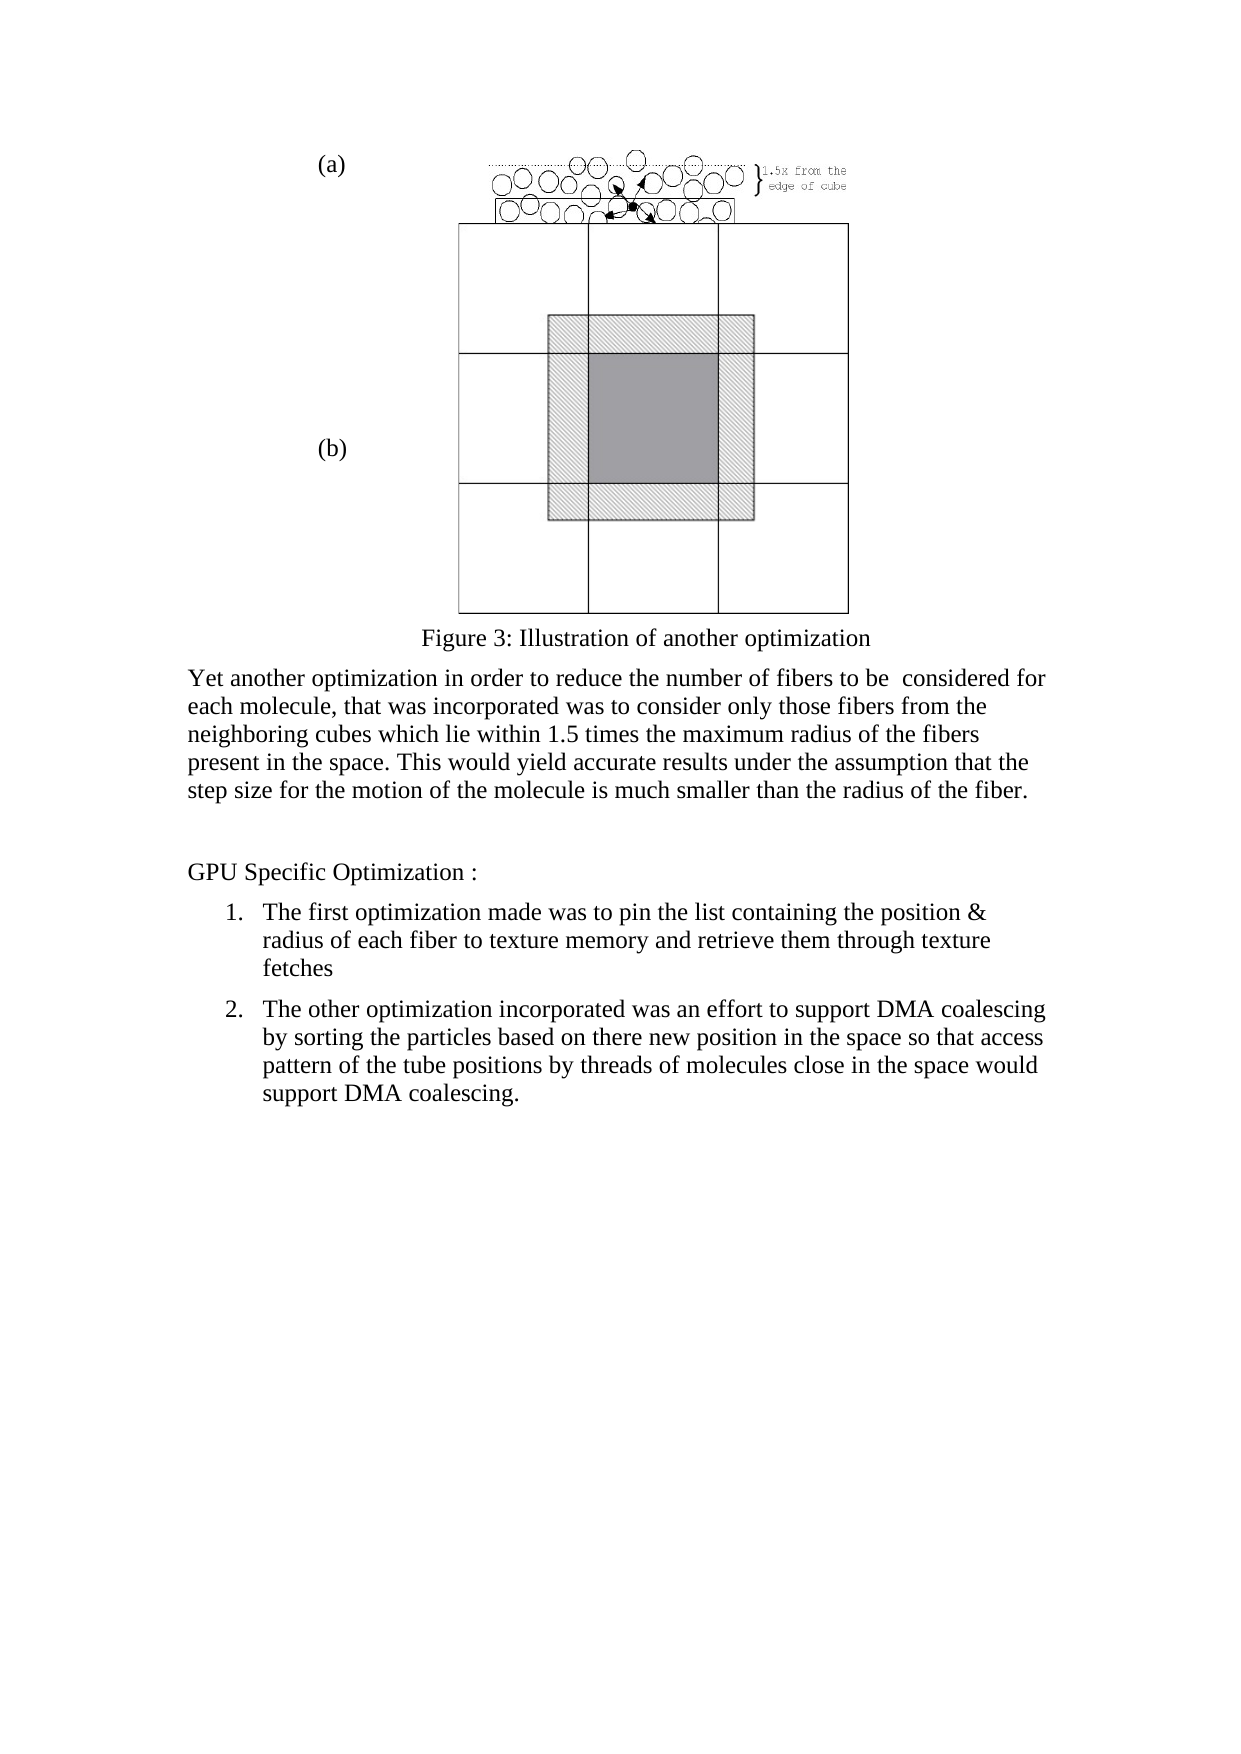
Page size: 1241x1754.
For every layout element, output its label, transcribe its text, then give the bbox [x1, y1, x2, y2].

list The first optimization made was to pin the list containing the position & radius of each fiber to texture memory and retrieve them through texture fetches [225, 898, 1053, 982]
text Figure 3: Illustration of another optimization [187, 596, 1053, 652]
text Yet another optimization in order to reduce the number of fibers to be considered for each molecule, that was incorporated was to consider only those fibers from the neighboring cubes which lie within 1.5 times the maximum radius of the fibers present in the space. This would yield accurate results under the assumption that the step size for the motion of the molecule is much smaller than the radius of the fiber. [187, 664, 1053, 804]
list The other optimization incorporated was an effort to support DMA coalescing by sorting the particles based on there new position in the space so that access pattern of the tube positions by threads of molecules close in the space would support DMA coalescing. [225, 994, 1053, 1107]
text [846, 150, 1053, 178]
text GPU Specific Optimization : [187, 857, 1053, 885]
text (a) [187, 150, 488, 178]
picture [458, 150, 849, 614]
text [849, 434, 1053, 462]
text (b) [187, 434, 458, 462]
